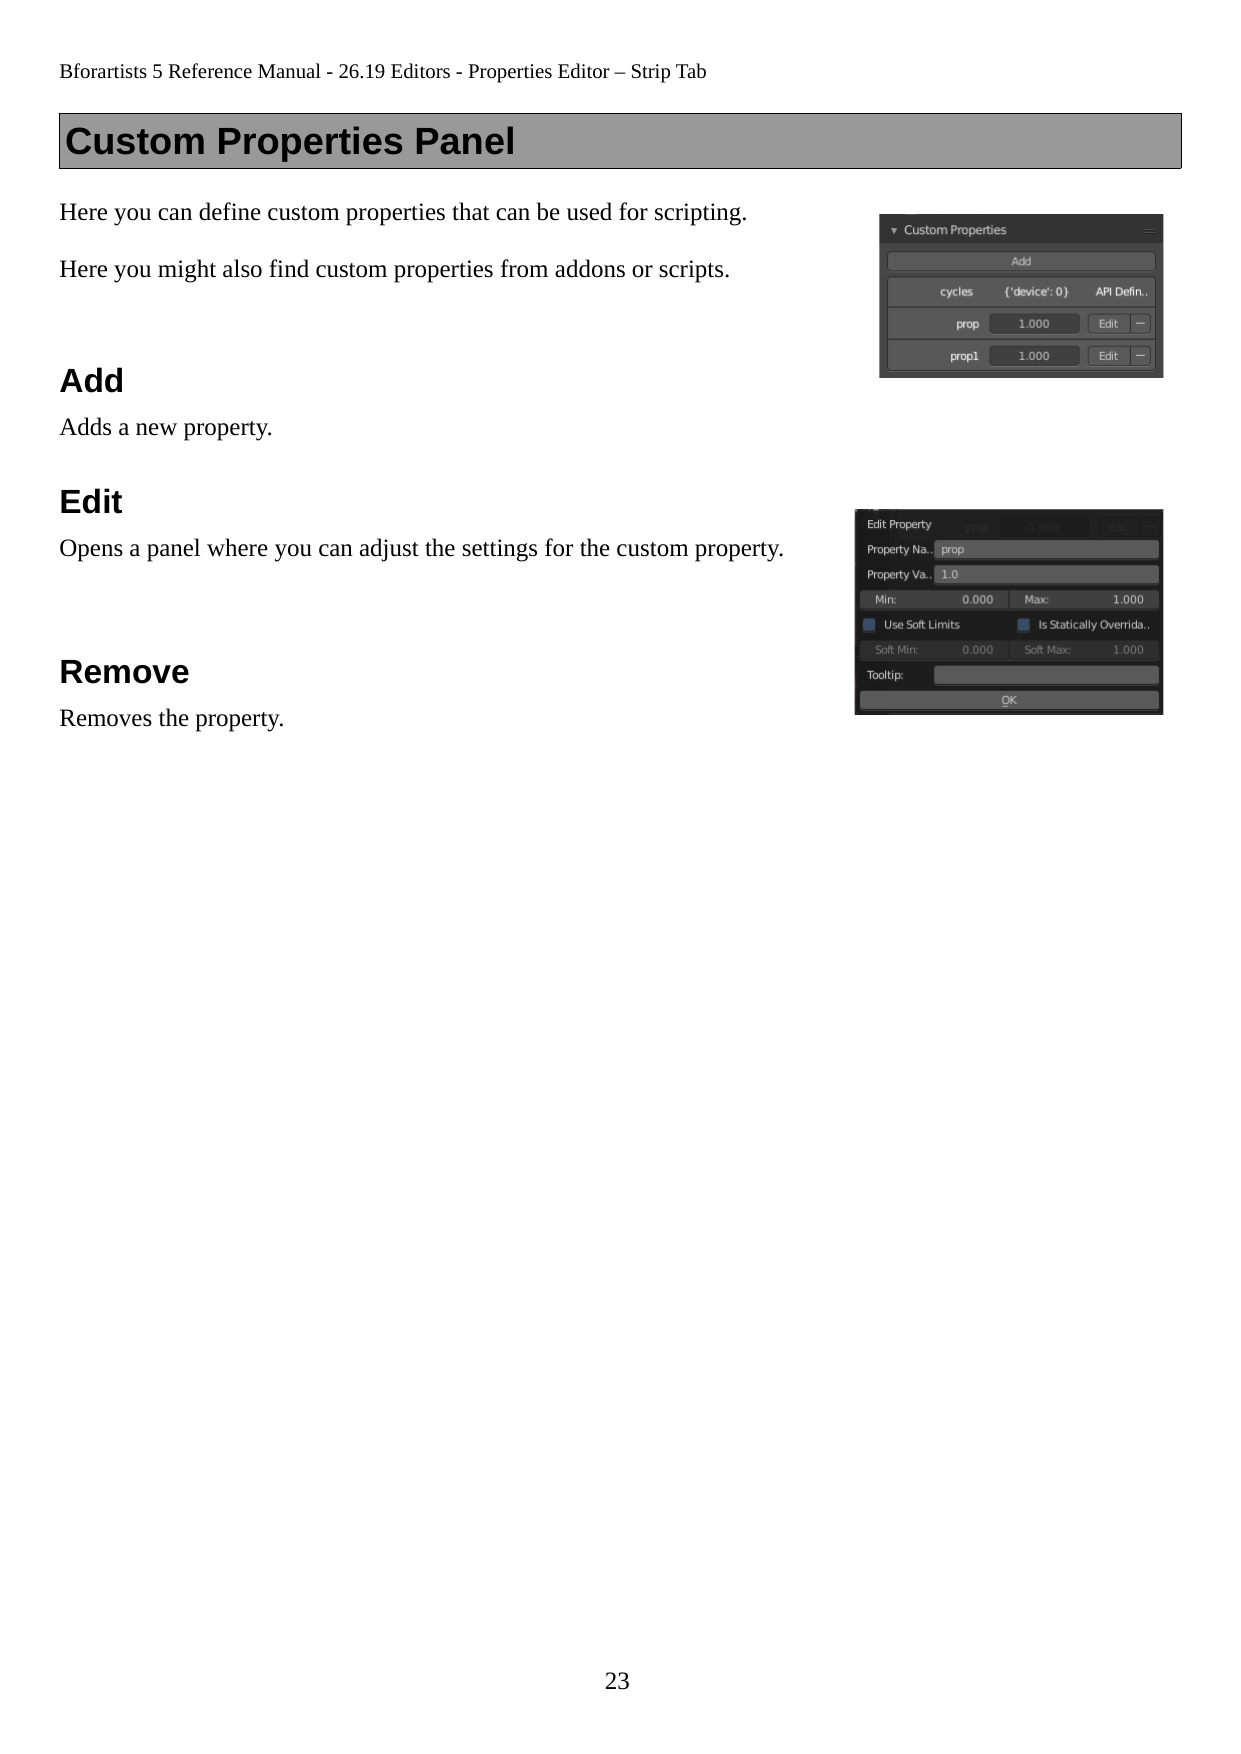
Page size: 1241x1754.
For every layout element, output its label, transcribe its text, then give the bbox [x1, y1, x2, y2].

subtitle Edit [59, 482, 1181, 521]
table_header Custom Properties Panel [60, 114, 1181, 168]
subtitle Add [59, 361, 1181, 400]
picture [879, 214, 1164, 378]
text Opens a panel where you can adjust the settings for the custom property. [59, 533, 854, 562]
subtitle [1164, 652, 1181, 691]
text Here you can define custom properties that can be used for scripting. [59, 197, 1181, 225]
text Removes the property. [59, 703, 1181, 732]
picture [854, 509, 1164, 715]
text Adds a new property. [59, 412, 1181, 441]
text Here you might also find custom properties from addons or scripts. [59, 254, 879, 283]
subtitle Remove [59, 652, 854, 691]
